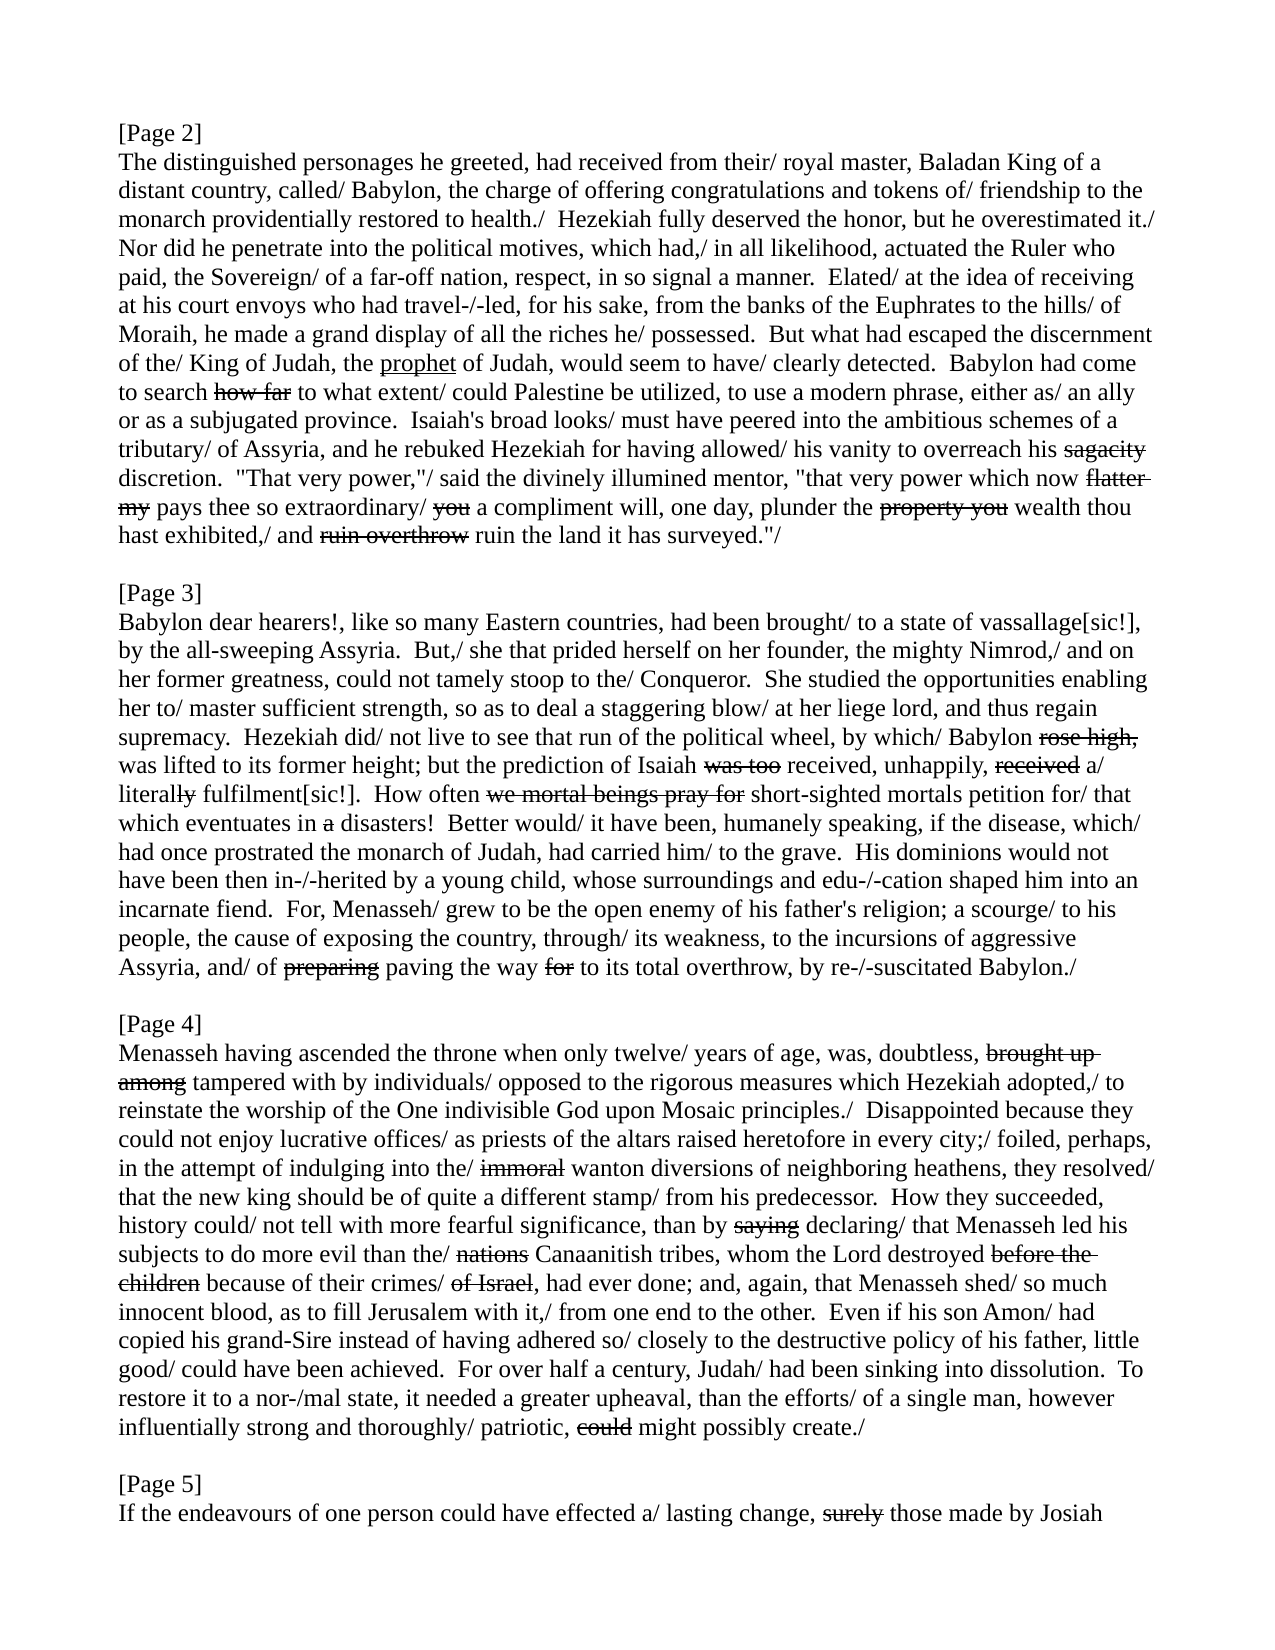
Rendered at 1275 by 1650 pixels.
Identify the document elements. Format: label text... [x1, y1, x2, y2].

text [Page 2] [118, 118, 1157, 147]
text The distinguished personages he greeted, had received from their/ royal master, Baladan King of a distant country, called/ Babylon, the charge of offering congratulations and tokens of/ friendship to the monarch providentially restored to health./ Hezekiah fully deserved the honor, but he overestimated it./ Nor did he penetrate into the political motives, which had,/ in all likelihood, actuated the Ruler who paid, the Sovereign/ of a far-off nation, respect, in so signal a manner. Elated/ at the idea of receiving at his court envoys who had travel-/-led, for his sake, from the banks of the Euphrates to the hills/ of Moraih, he made a grand display of all the riches he/ possessed. But what had escaped the discernment of the/ King of Judah, the prophet of Judah, would seem to have/ clearly detected. Babylon had come to search how far to what extent/ could Palestine be utilized, to use a modern phrase, either as/ an ally or as a subjugated province. Isaiah's broad looks/ must have peered into the ambitious schemes of a tributary/ of Assyria, and he rebuked Hezekiah for having allowed/ his vanity to overreach his sagacity discretion. "That very power,"/ said the divinely illumined mentor, "that very power which now flatter my pays thee so extraordinary/ you a compliment will, one day, plunder the property you wealth thou hast exhibited,/ and ruin overthrow ruin the land it has surveyed."/ [118, 147, 1157, 549]
text [Page 4] [118, 1009, 1157, 1038]
text Menasseh having ascended the throne when only twelve/ years of age, was, doubtless, brought up among tampered with by individuals/ opposed to the rigorous measures which Hezekiah adopted,/ to reinstate the worship of the One indivisible God upon Mosaic principles./ Disappointed because they could not enjoy lucrative offices/ as priests of the altars raised heretofore in every city;/ foiled, perhaps, in the attempt of indulging into the/ immoral wanton diversions of neighboring heathens, they resolved/ that the new king should be of quite a different stamp/ from his predecessor. How they succeeded, history could/ not tell with more fearful significance, than by saying declaring/ that Menasseh led his subjects to do more evil than the/ nations Canaanitish tribes, whom the Lord destroyed before the children because of their crimes/ of Israel, had ever done; and, again, that Menasseh shed/ so much innocent blood, as to fill Jerusalem with it,/ from one end to the other. Even if his son Amon/ had copied his grand-Sire instead of having adhered so/ closely to the destructive policy of his father, little good/ could have been achieved. For over half a century, Judah/ had been sinking into dissolution. To restore it to a nor-/mal state, it needed a greater upheaval, than the efforts/ of a single man, however influentially strong and thoroughly/ patriotic, could might possibly create./ [118, 1038, 1157, 1441]
text Babylon dear hearers!, like so many Eastern countries, had been brought/ to a state of vassallage[sic!], by the all-sweeping Assyria. But,/ she that prided herself on her founder, the mighty Nimrod,/ and on her former greatness, could not tamely stoop to the/ Conqueror. She studied the opportunities enabling her to/ master sufficient strength, so as to deal a staggering blow/ at her liege lord, and thus regain supremacy. Hezekiah did/ not live to see that run of the political wheel, by which/ Babylon rose high, was lifted to its former height; but the prediction of Isaiah was too received, unhappily, received a/ literally fulfilment[sic!]. How often we mortal beings pray for short-sighted mortals petition for/ that which eventuates in a disasters! Better would/ it have been, humanely speaking, if the disease, which/ had once prostrated the monarch of Judah, had carried him/ to the grave. His dominions would not have been then in-/-herited by a young child, whose surroundings and edu-/-cation shaped him into an incarnate fiend. For, Menasseh/ grew to be the open enemy of his father's religion; a scourge/ to his people, the cause of exposing the country, through/ its weakness, to the incursions of aggressive Assyria, and/ of preparing paving the way for to its total overthrow, by re-/-suscitated Babylon./ [118, 607, 1157, 981]
text If the endeavours of one person could have effected a/ lasting change, surely those made by Josiah [118, 1498, 1157, 1527]
text [Page 5] [118, 1469, 1157, 1498]
text [Page 3] [118, 578, 1157, 607]
